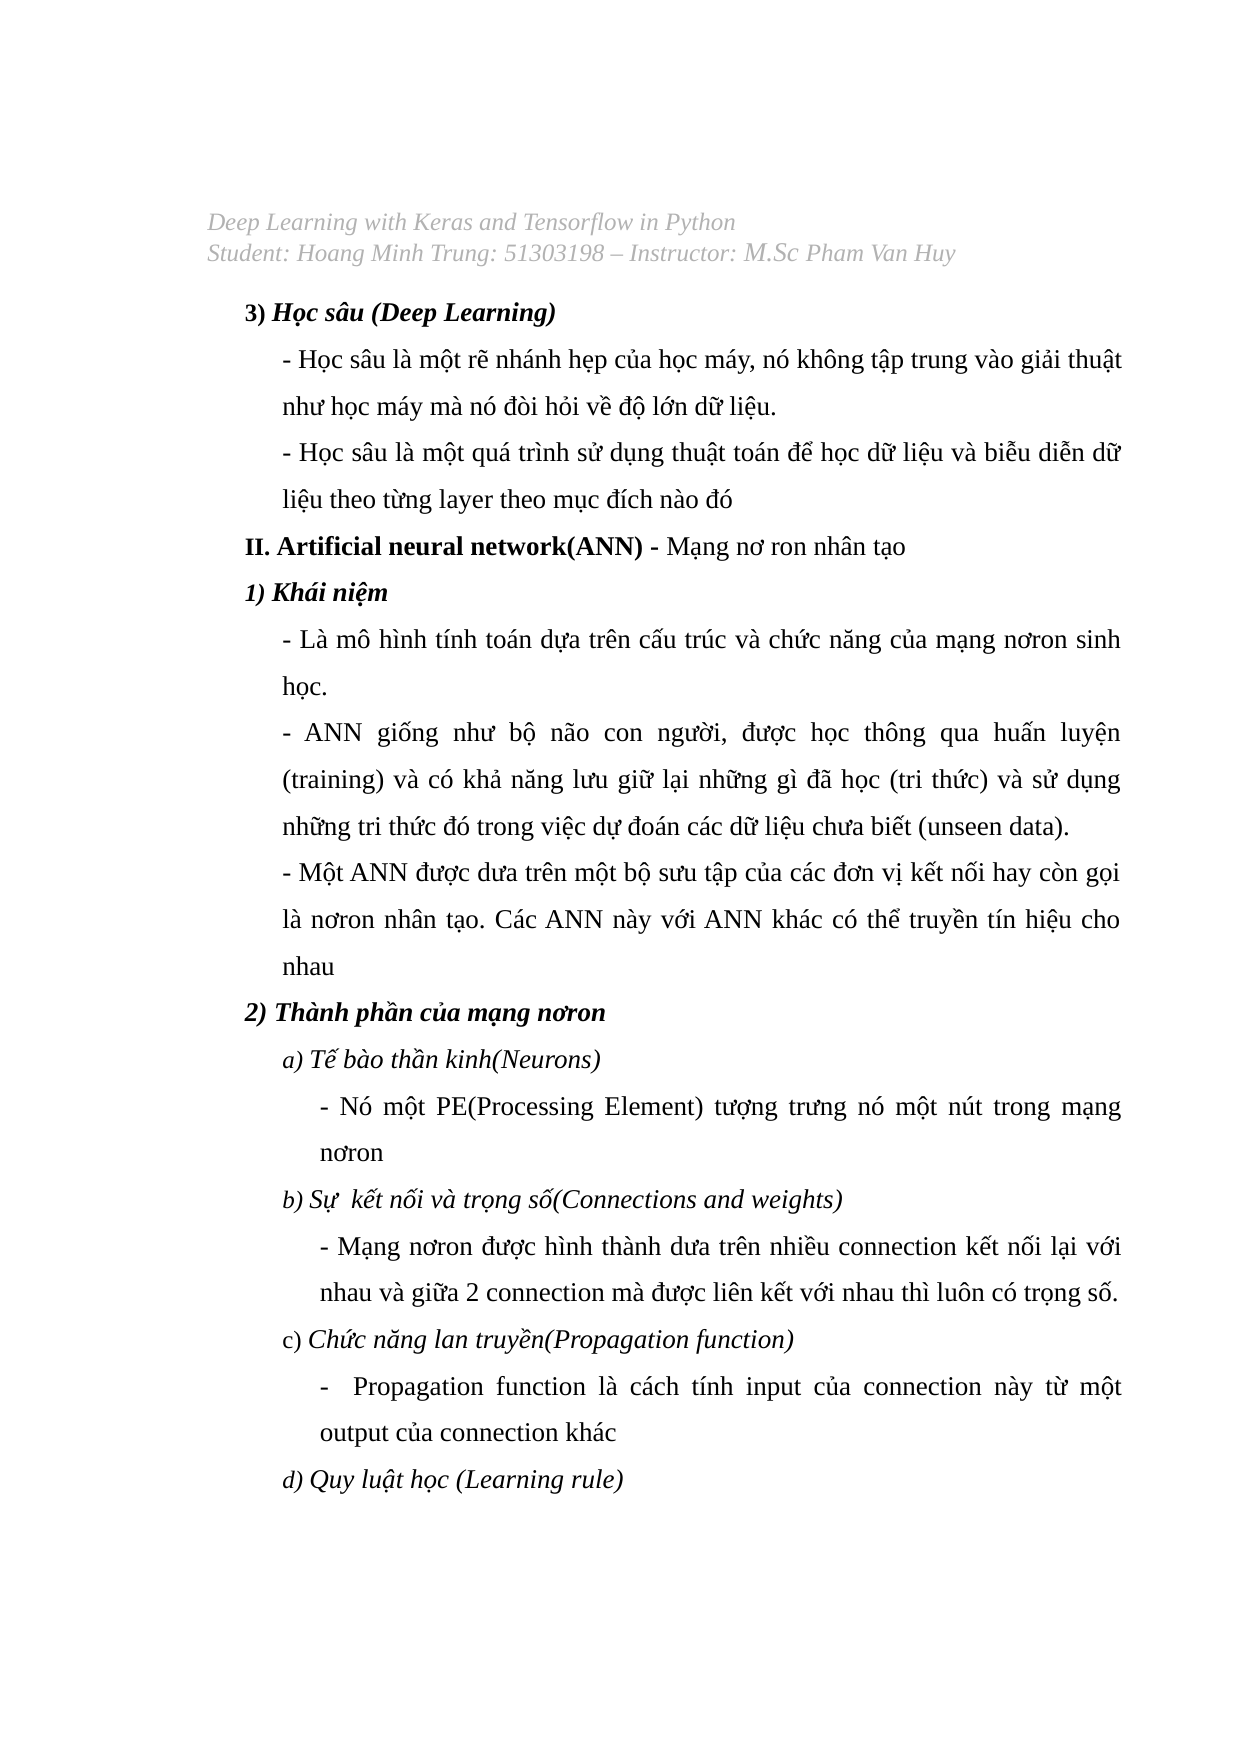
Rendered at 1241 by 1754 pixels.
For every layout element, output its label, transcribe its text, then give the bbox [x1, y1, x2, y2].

list - Mạng nơron được hình thành dưa trên nhiều connection kết nối lại với nhau và giữa 2 connection mà được liên kết với nhau thì luôn có trọng số. [282, 1230, 1122, 1307]
list - ANN giống như bộ não con người, được học thông qua huấn luyện (training) và có khả năng lưu giữ lại những gì đã học (tri thức) và sử dụng những tri thức đó trong việc dự đoán các dữ liệu chưa biết (unseen data). [244, 716, 1122, 841]
list - Học sâu là một quá trình sử dụng thuật toán để học dữ liệu và biễu diễn dữ liệu theo từng layer theo mục đích nào đó [244, 436, 1122, 514]
list Tế bào thần kinh(Neurons) [282, 1043, 1122, 1074]
list Sự kết nối và trọng số(Connections and weights) [282, 1183, 1122, 1214]
list Thành phần của mạng nơron [244, 996, 1122, 1027]
list Quy luật học (Learning rule) [282, 1463, 1122, 1494]
list Artificial neural network(ANN) - Mạng nơ ron nhân tạo [244, 530, 1122, 561]
list - Nó một PE(Processing Element) tượng trưng nó một nút trong mạng nơron [282, 1090, 1122, 1167]
list - Học sâu là một rẽ nhánh hẹp của học máy, nó không tập trung vào giải thuật như học máy mà nó đòi hỏi về độ lớn dữ liệu. [244, 343, 1122, 421]
list Khái niệm [244, 576, 1122, 607]
list - Một ANN được dưa trên một bộ sưu tập của các đơn vị kết nối hay còn gọi là nơron nhân tạo. Các ANN này với ANN khác có thể truyền tín hiệu cho nhau [244, 856, 1122, 981]
list - Là mô hình tính toán dựa trên cấu trúc và chức năng của mạng nơron sinh học. [244, 623, 1122, 701]
list Học sâu (Deep Learning) [244, 296, 1122, 327]
list Chức năng lan truyền(Propagation function) [282, 1323, 1122, 1354]
list - Propagation function là cách tính input của connection này từ một output của connection khác [282, 1370, 1122, 1447]
